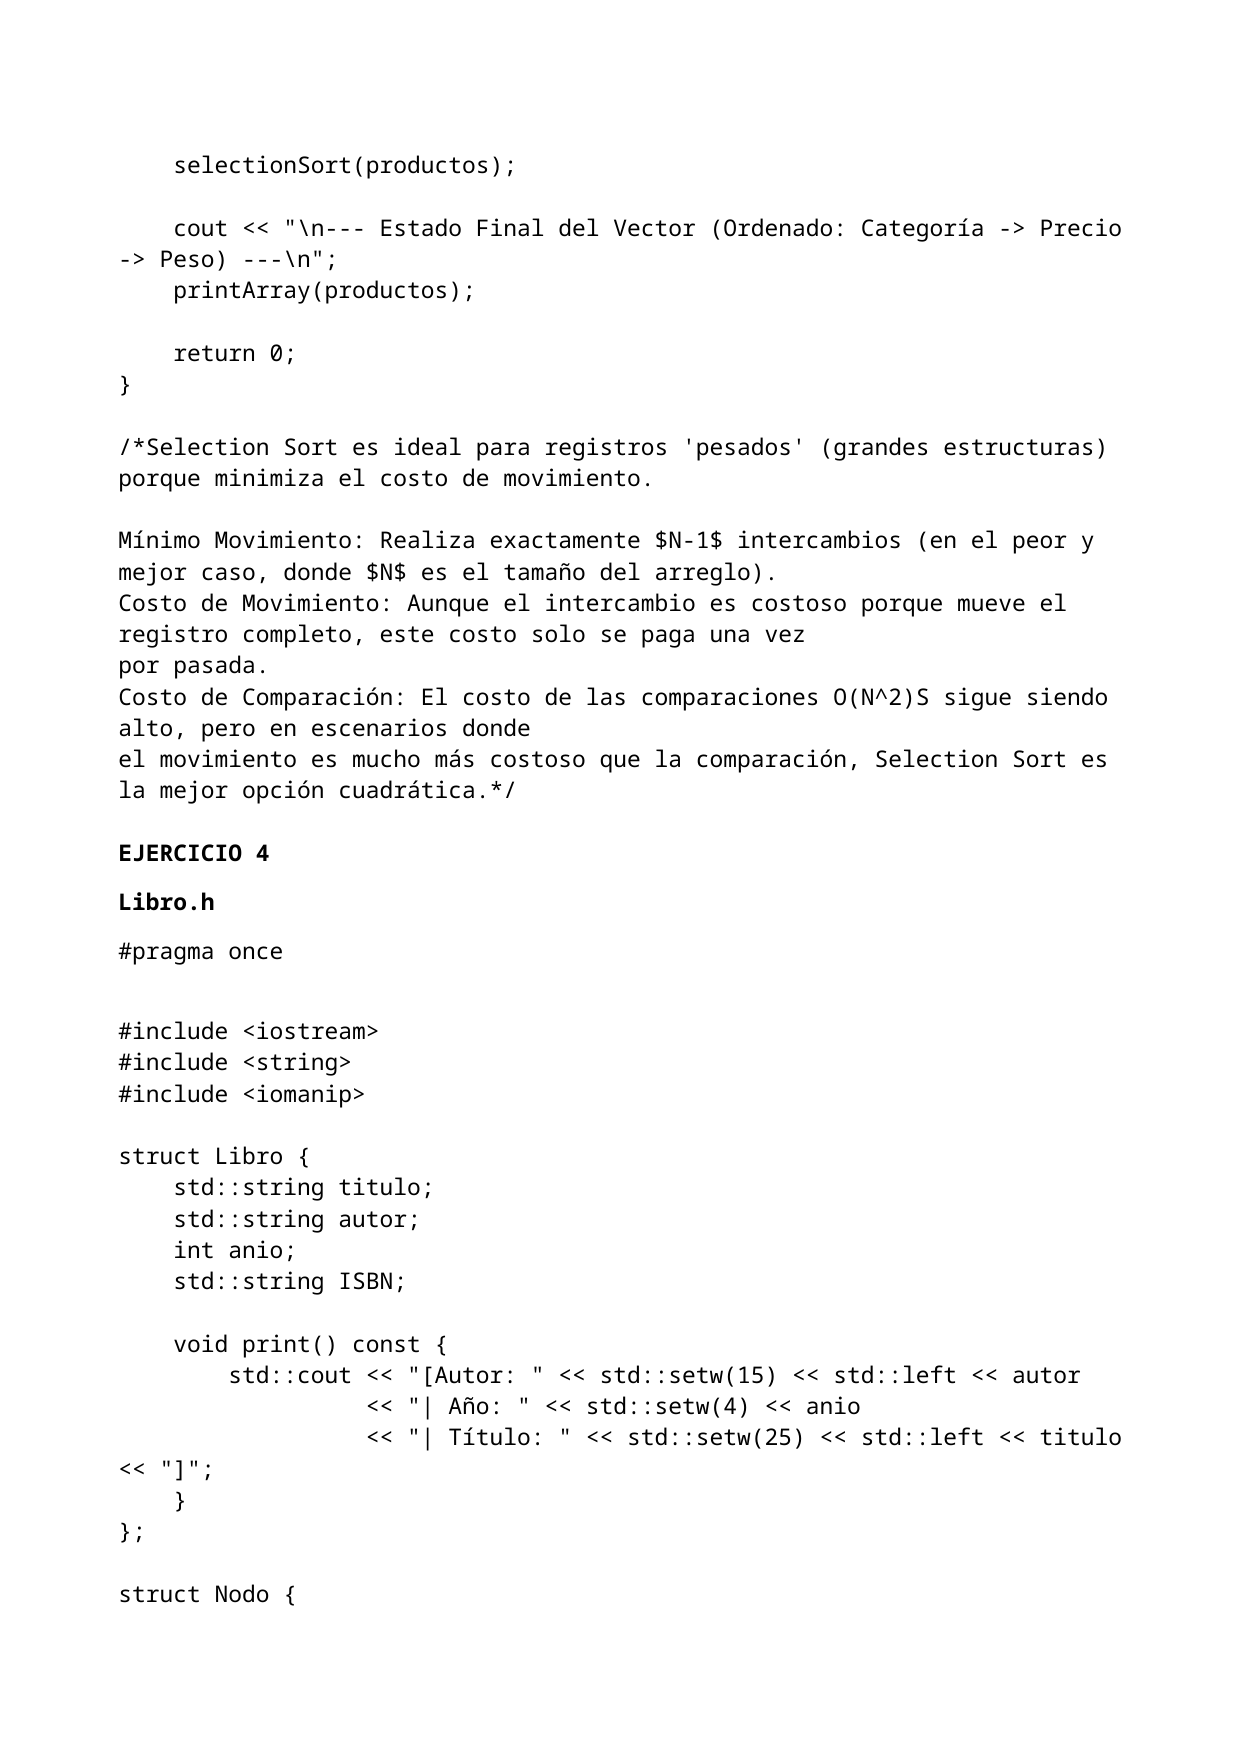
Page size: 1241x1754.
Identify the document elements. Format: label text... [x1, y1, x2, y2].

text struct Libro { [118, 1140, 1122, 1171]
text el movimiento es mucho más costoso que la comparación, Selection Sort es la mejor opción cuadrática.*/ [118, 743, 1122, 806]
text int anio; [118, 1234, 1122, 1265]
text #pragma once [118, 935, 1122, 966]
text std::string autor; [118, 1202, 1122, 1234]
text } [118, 368, 1122, 399]
text Libro.h [118, 886, 1122, 917]
text #include <iostream> [118, 1015, 1122, 1046]
text std::string ISBN; [118, 1265, 1122, 1296]
text #include <iomanip> [118, 1077, 1122, 1109]
text std::cout << "[Autor: " << std::setw(15) << std::left << autor [118, 1359, 1122, 1390]
text printArray(productos); [118, 274, 1122, 306]
text } [118, 1484, 1122, 1515]
text /*Selection Sort es ideal para registros 'pesados' (grandes estructuras) porque minimiza el costo de movimiento. [118, 431, 1122, 493]
text EJERCICIO 4 [118, 837, 1122, 868]
text return 0; [118, 337, 1122, 368]
text selectionSort(productos); [118, 149, 1122, 181]
text #include <string> [118, 1046, 1122, 1077]
text Mínimo Movimiento: Realiza exactamente $N-1$ intercambios (en el peor y mejor caso, donde $N$ es el tamaño del arreglo). [118, 524, 1122, 587]
text << "| Título: " << std::setw(25) << std::left << titulo << "]"; [118, 1421, 1122, 1484]
text std::string titulo; [118, 1171, 1122, 1202]
text struct Nodo { [118, 1577, 1122, 1609]
text Costo de Movimiento: Aunque el intercambio es costoso porque mueve el registro completo, este costo solo se paga una vez [118, 587, 1122, 649]
text << "| Año: " << std::setw(4) << anio [118, 1390, 1122, 1421]
text void print() const { [118, 1327, 1122, 1359]
text cout << "\n--- Estado Final del Vector (Ordenado: Categoría -> Precio -> Peso) ---\n"; [118, 212, 1122, 274]
text Costo de Comparación: El costo de las comparaciones O(N^2)S sigue siendo alto, pero en escenarios donde [118, 681, 1122, 743]
text }; [118, 1515, 1122, 1546]
text por pasada. [118, 649, 1122, 681]
